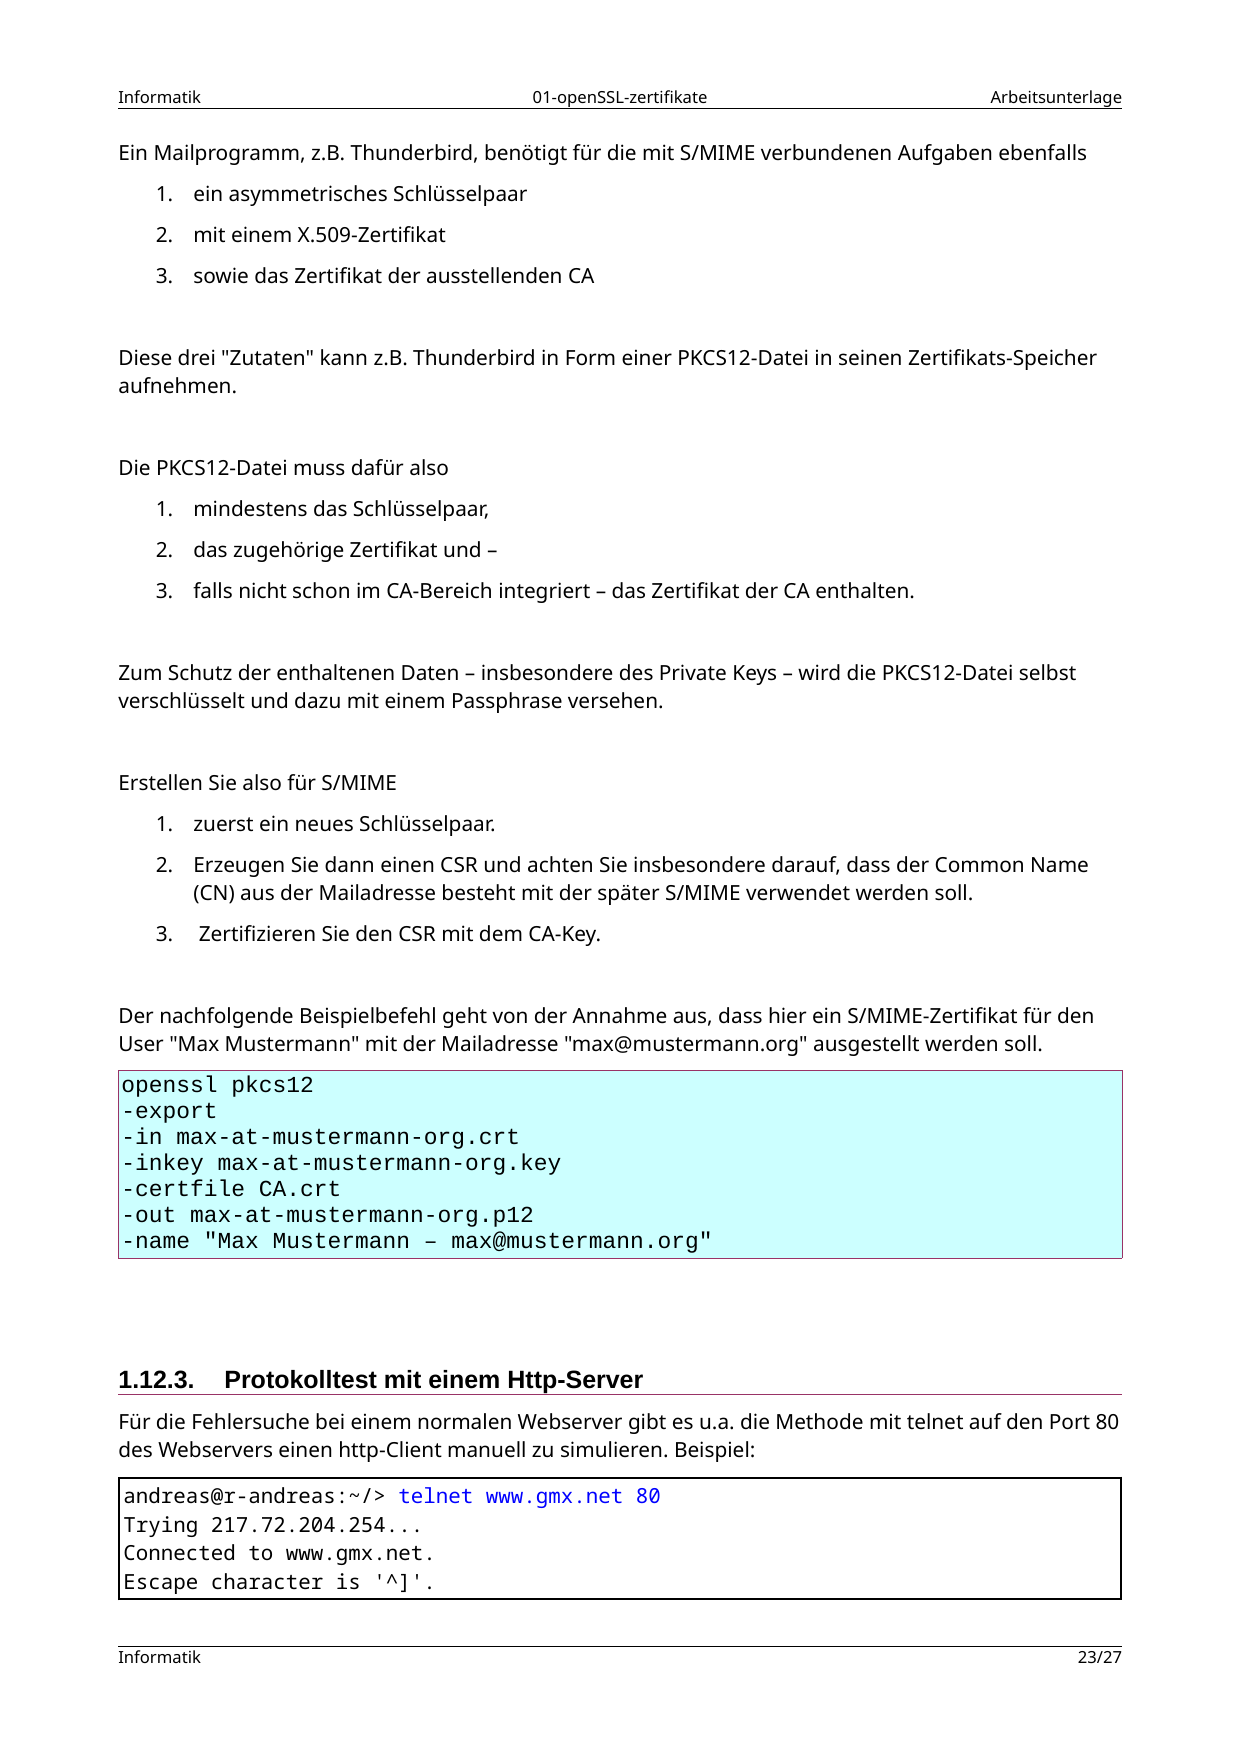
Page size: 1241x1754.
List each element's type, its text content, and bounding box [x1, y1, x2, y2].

list Zertifizieren Sie den CSR mit dem CA-Key. [156, 919, 1122, 948]
text andreas@r-andreas:~/> telnet www.gmx.net 80 [120, 1479, 1120, 1505]
text Für die Fehlersuche bei einem normalen Webserver gibt es u.a. die Methode mit telnet auf den Port 80 des Webservers einen http-Client manuell zu simulieren. Beispiel: [118, 1407, 1122, 1464]
text Trying 217.72.204.254... [120, 1505, 1120, 1533]
list mindestens das Schlüsselpaar, [156, 494, 1122, 522]
text Diese drei "Zutaten" kann z.B. Thunderbird in Form einer PKCS12-Datei in seinen Zertifikats-Speicher aufnehmen. [118, 343, 1122, 399]
text Escape character is '^]'. [120, 1562, 1120, 1598]
text Die PKCS12-Datei muss dafür also [118, 453, 1122, 481]
list falls nicht schon im CA-Bereich integriert – das Zertifikat der CA enthalten. [156, 576, 1122, 604]
list das zugehörige Zertifikat und – [156, 535, 1122, 563]
list Erzeugen Sie dann einen CSR und achten Sie insbesondere darauf, dass der Common Name (CN) aus der Mailadresse besteht mit der später S/MIME verwendet werden soll. [156, 850, 1122, 907]
text Connected to www.gmx.net. [120, 1533, 1120, 1562]
list sowie das Zertifikat der ausstellenden CA [156, 261, 1122, 289]
subtitle Protokolltest mit einem Http-Server [118, 1365, 1122, 1394]
text openssl pkcs12 -export -in max-at-mustermann-org.crt -inkey max-at-mustermann-org.key -certfile CA.crt -out max-at-mustermann-org.p12 -name "Max Mustermann – max@mustermann.org" [119, 1071, 1122, 1258]
list zuerst ein neues Schlüsselpaar. [156, 809, 1122, 837]
text Erstellen Sie also für S/MIME [118, 768, 1122, 796]
list mit einem X.509-Zertifikat [156, 220, 1122, 248]
text Der nachfolgende Beispielbefehl geht von der Annahme aus, dass hier ein S/MIME-Zertifikat für den User "Max Mustermann" mit der Mailadresse "max@mustermann.org" ausgestellt werden soll. [118, 1001, 1122, 1058]
text Zum Schutz der enthaltenen Daten – insbesondere des Private Keys – wird die PKCS12-Datei selbst verschlüsselt und dazu mit einem Passphrase versehen. [118, 658, 1122, 714]
text Ein Mailprogramm, z.B. Thunderbird, benötigt für die mit S/MIME verbundenen Aufgaben ebenfalls [118, 138, 1122, 166]
list ein asymmetrisches Schlüsselpaar [156, 179, 1122, 207]
